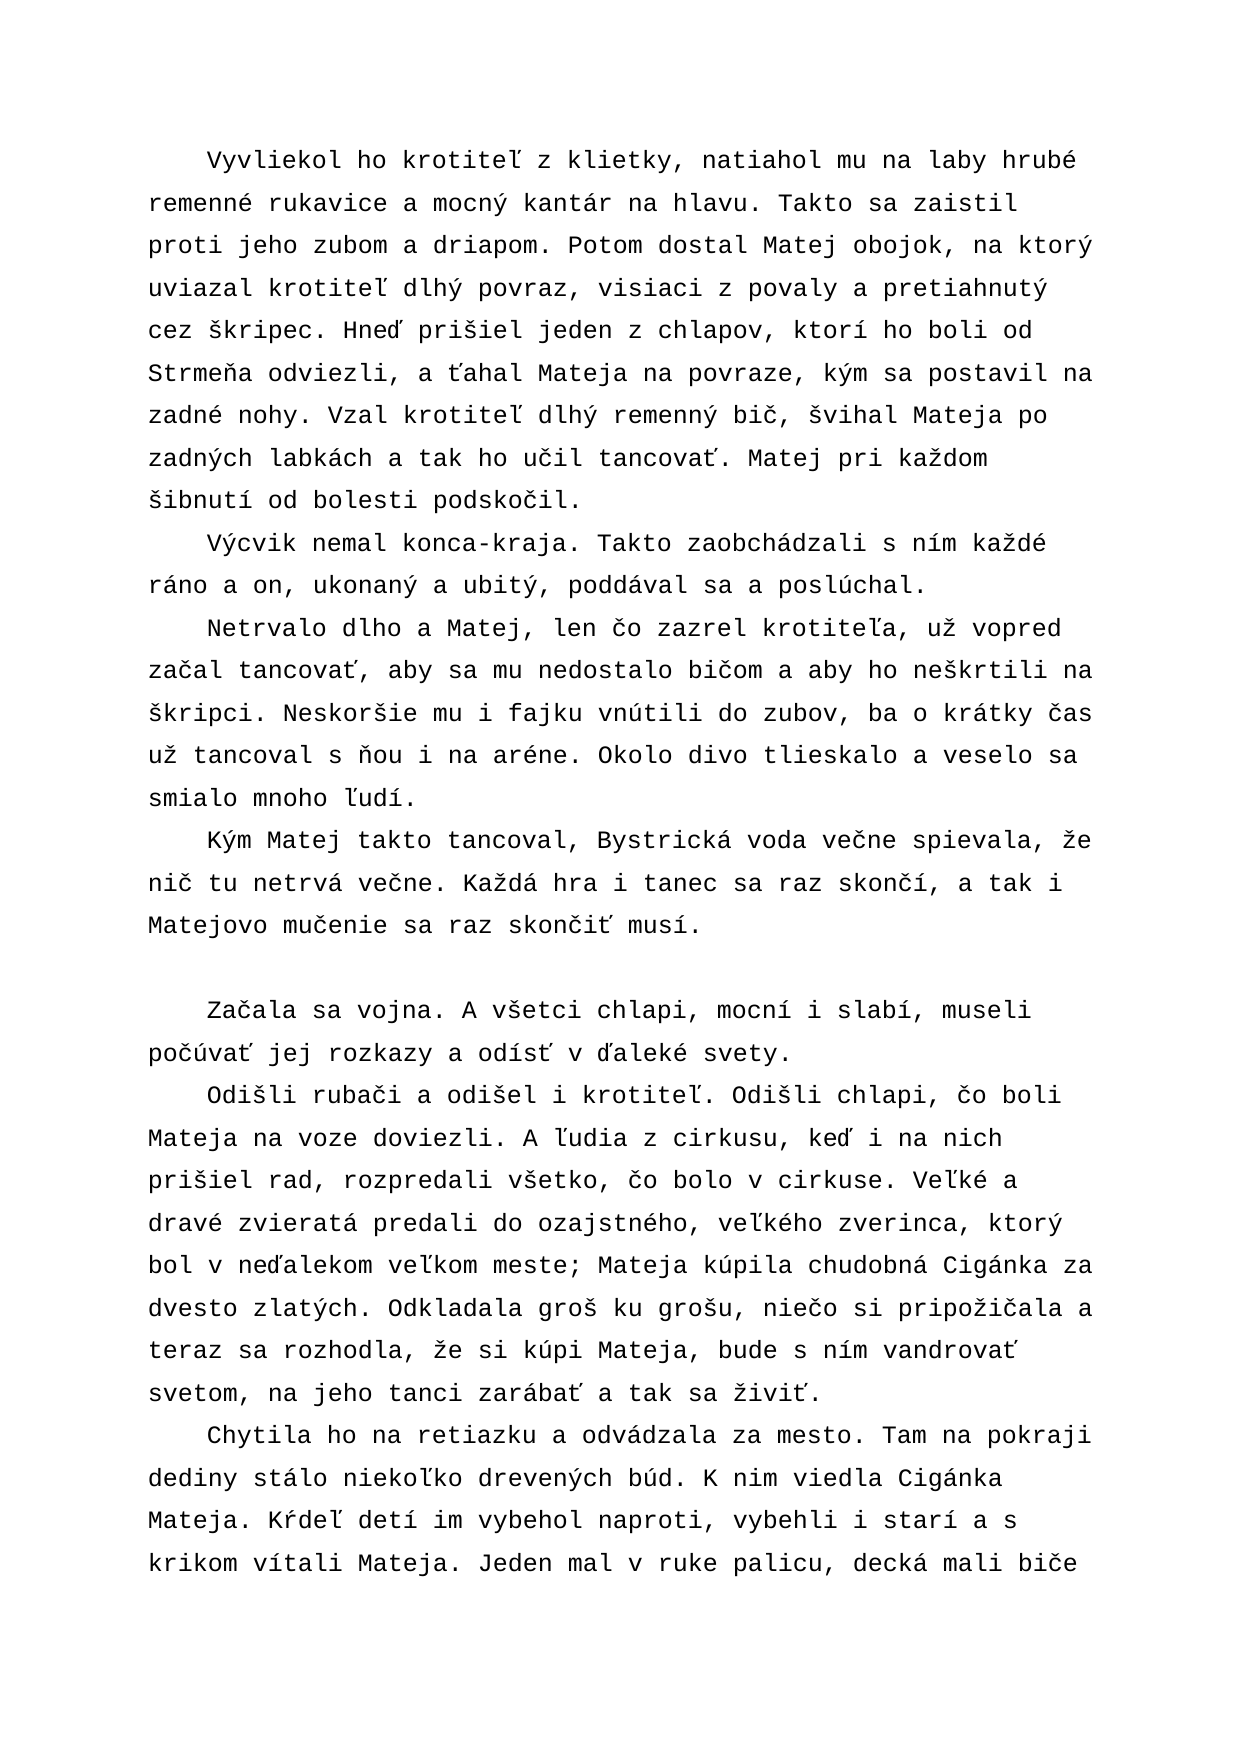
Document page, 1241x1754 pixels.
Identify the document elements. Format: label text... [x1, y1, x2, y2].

text Výcvik nemal konca-kraja. Takto zaobchádzali s ním každé ráno a on, ukonaný a ubitý, poddával sa a poslúchal. [148, 530, 1093, 601]
text Netrvalo dlho a Matej, len čo zazrel krotiteľa, už vopred začal tancovať, aby sa mu nedostalo bičom a aby ho neškrtili na škripci. Neskoršie mu i fajku vnútili do zubov, ba o krátky čas už tancoval s ňou i na aréne. Okolo divo tlieskalo a veselo sa smialo mnoho ľudí. [148, 615, 1093, 813]
text Odišli rubači a odišel i krotiteľ. Odišli chlapi, čo boli Mateja na voze doviezli. A ľudia z cirkusu, keď i na nich prišiel rad, rozpredali všetko, čo bolo v cirkuse. Veľké a dravé zvieratá predali do ozajstného, veľkého zverinca, ktorý bol v neďalekom veľkom meste; Mateja kúpila chudobná Cigánka za dvesto zlatých. Odkladala groš ku grošu, niečo si pripožičala a teraz sa rozhodla, že si kúpi Mateja, bude s ním vandrovať svetom, na jeho tanci zarábať a tak sa živiť. [148, 1083, 1093, 1408]
text Začala sa vojna. A všetci chlapi, mocní i slabí, museli počúvať jej rozkazy a odísť v ďaleké svety. [148, 998, 1093, 1068]
text Chytila ho na retiazku a odvádzala za mesto. Tam na pokraji dediny stálo niekoľko drevených búd. K nim viedla Cigánka Mateja. Kŕdeľ detí im vybehol naproti, vybehli i starí a s krikom vítali Mateja. Jeden mal v ruke palicu, decká mali biče [148, 1423, 1093, 1578]
text Kým Matej takto tancoval, Bystrická voda večne spievala, že nič tu netrvá večne. Každá hra i tanec sa raz skončí, a tak i Matejovo mučenie sa raz skončiť musí. [148, 828, 1093, 941]
text Vyvliekol ho krotiteľ z klietky, natiahol mu na laby hrubé remenné rukavice a mocný kantár na hlavu. Takto sa zaistil proti jeho zubom a driapom. Potom dostal Matej obojok, na ktorý uviazal krotiteľ dlhý povraz, visiaci z povaly a pretiahnutý cez škripec. Hneď prišiel jeden z chlapov, ktorí ho boli od Strmeňa odviezli, a ťahal Mateja na povraze, kým sa postavil na zadné nohy. Vzal krotiteľ dlhý remenný bič, švihal Mateja po zadných labkách a tak ho učil tancovať. Matej pri každom šibnutí od bolesti podskočil. [148, 148, 1093, 516]
